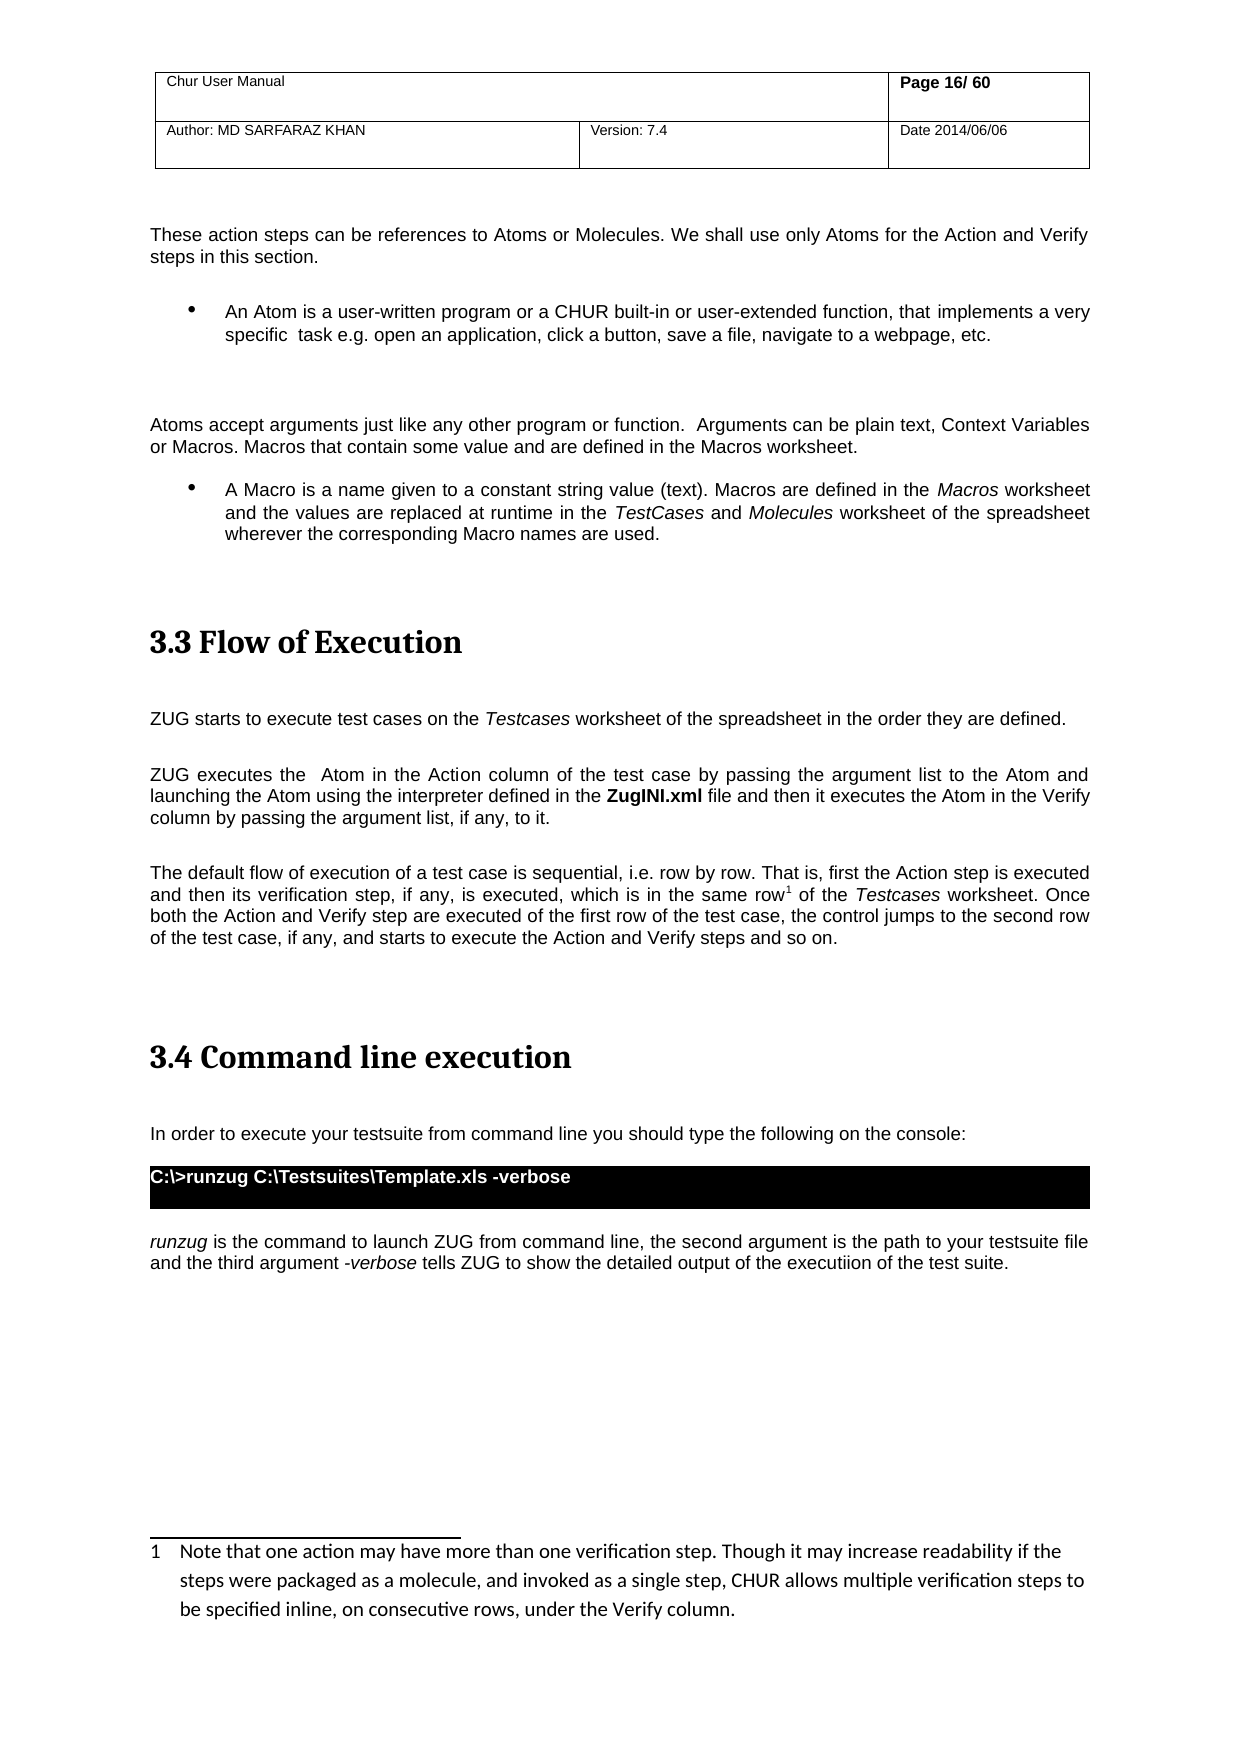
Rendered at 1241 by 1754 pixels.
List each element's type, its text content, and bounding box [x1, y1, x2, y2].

subtitle 3.3 Flow of Execution [150, 623, 1090, 662]
list A Macro is a name given to a constant string value (text). Macros are defined in the Macros worksheet and the values are replaced at runtime in the TestCases and Molecules worksheet of the spreadsheet wherever the corresponding Macro names are used. [187, 479, 1090, 545]
text C:\>runzug C:\Testsuites\Template.xls -verbose [150, 1166, 1090, 1187]
text The default flow of execution of a test case is sequential, i.e. row by row. That is, first the Action step is executed and then its verification step, if any, is executed, which is in the same row of the Testcases worksheet. Once both the Action and Verify step are executed of the first row of the test case, the control jumps to the second row of the test case, if any, and starts to execute the Action and Verify steps and so on. [150, 862, 1090, 948]
text Note that one action may have more than one verification step. Though it may increase readability if the steps were packaged as a molecule, and invoked as a single step, CHUR allows multiple verification steps to be specified inline, on consecutive rows, under the Verify column. [150, 1538, 1090, 1622]
text Atoms accept arguments just like any other program or function. Arguments can be plain text, Context Variables or Macros. Macros that contain some value and are defined in the Macros worksheet. [150, 414, 1090, 457]
subtitle 3.4 Command line execution [150, 1038, 1090, 1077]
list An Atom is a user-written program or a CHUR built-in or user-extended function, that implements a very specific task e.g. open an application, click a button, save a file, navigate to a webpage, etc. [187, 301, 1090, 346]
text runzug is the command to launch ZUG from command line, the second argument is the path to your testsuite file and the third argument -verbose tells ZUG to show the detailed output of the executiion of the test suite. [150, 1231, 1090, 1274]
text These action steps can be references to Atoms or Molecules. We shall use only Atoms for the Action and Verify steps in this section. [150, 224, 1090, 267]
text ZUG executes the Atom in the Action column of the test case by passing the argument list to the Atom and launching the Atom using the interpreter defined in the ZugINI.xml file and then it executes the Atom in the Verify column by passing the argument list, if any, to it. [150, 763, 1090, 828]
text ZUG starts to execute test cases on the Testcases worksheet of the spreadsheet in the order they are defined. [150, 708, 1090, 729]
text In order to execute your testsuite from command line you should type the following on the console: [150, 1123, 1090, 1144]
